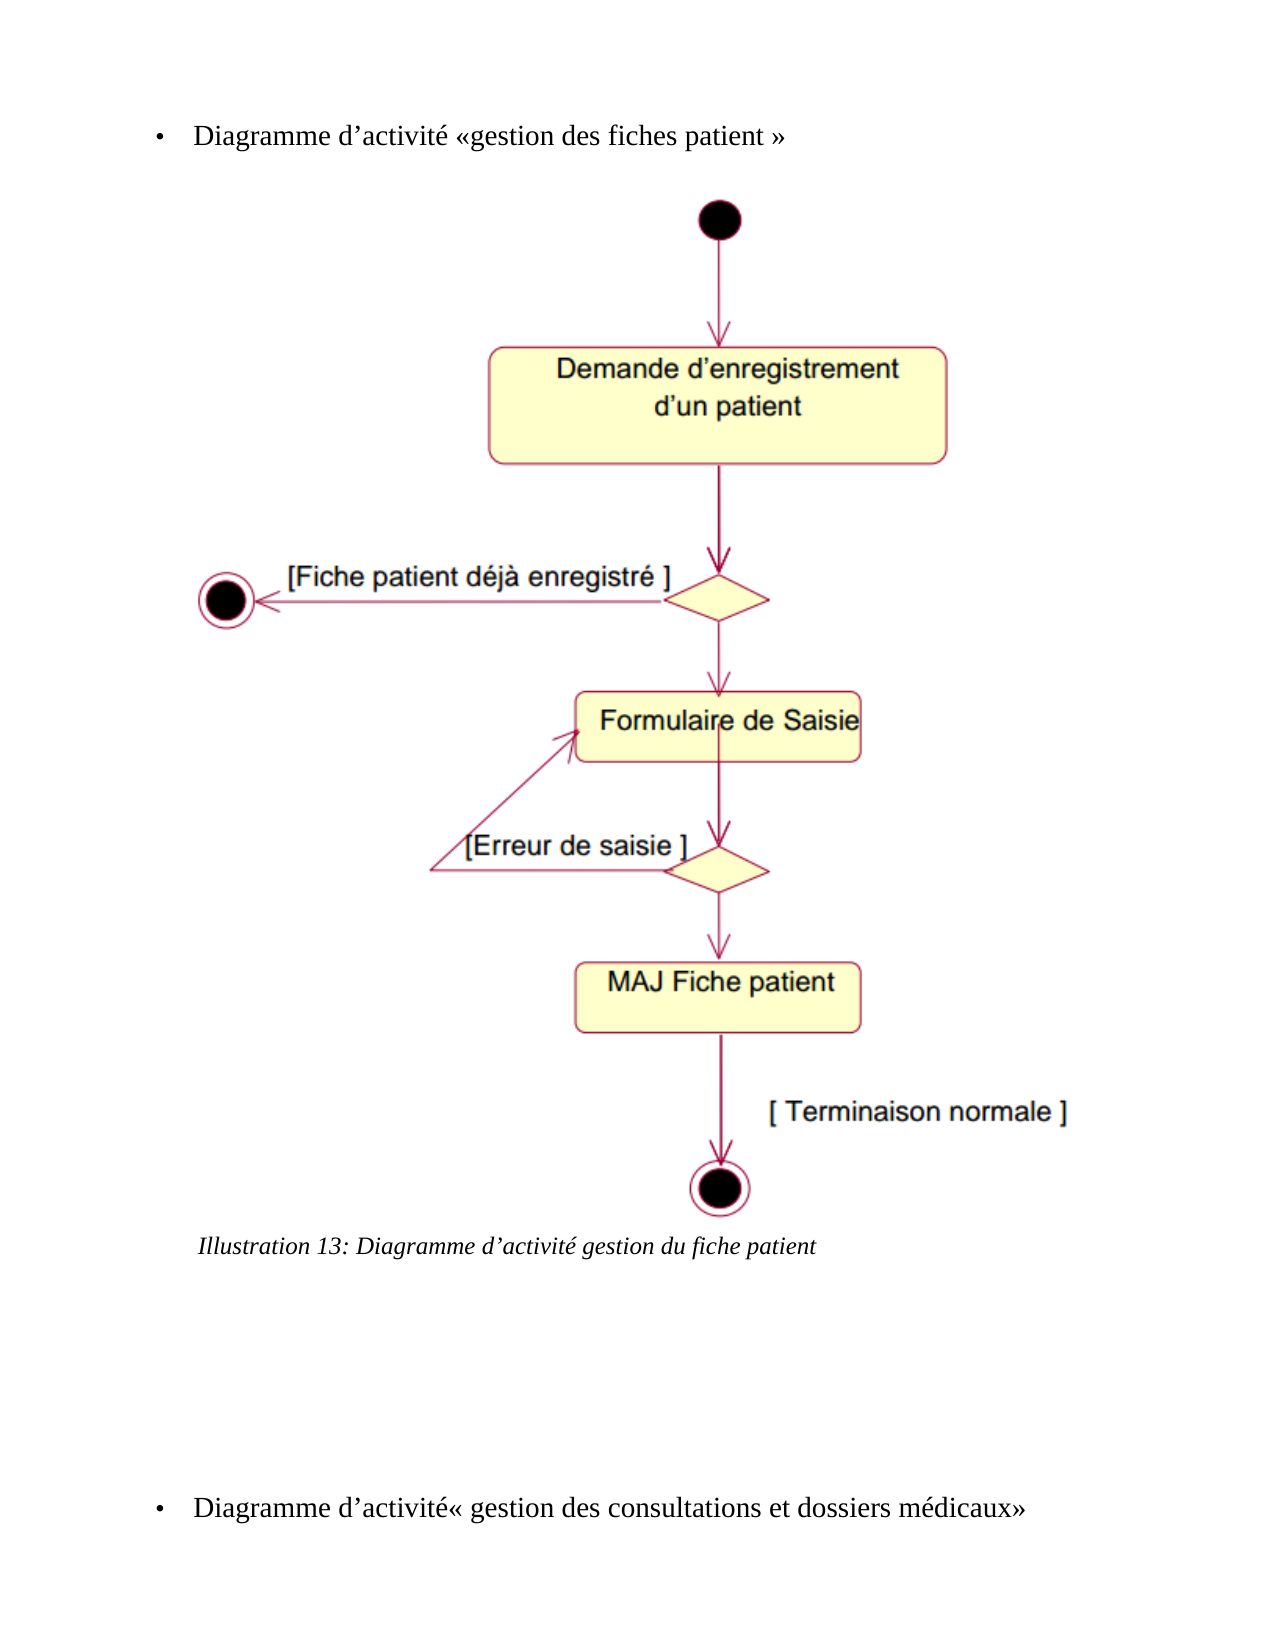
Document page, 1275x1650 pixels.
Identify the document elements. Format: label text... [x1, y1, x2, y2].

list Illustration 13: Diagramme d’activité gestion du fiche patient [198, 1226, 1077, 1260]
list Diagramme d’activité «gestion des fiches patient » [156, 118, 1157, 152]
list Diagramme d’activité« gestion des consultations et dossiers médicaux» [156, 1490, 1157, 1523]
list [198, 177, 1077, 189]
picture [197, 189, 1078, 1226]
